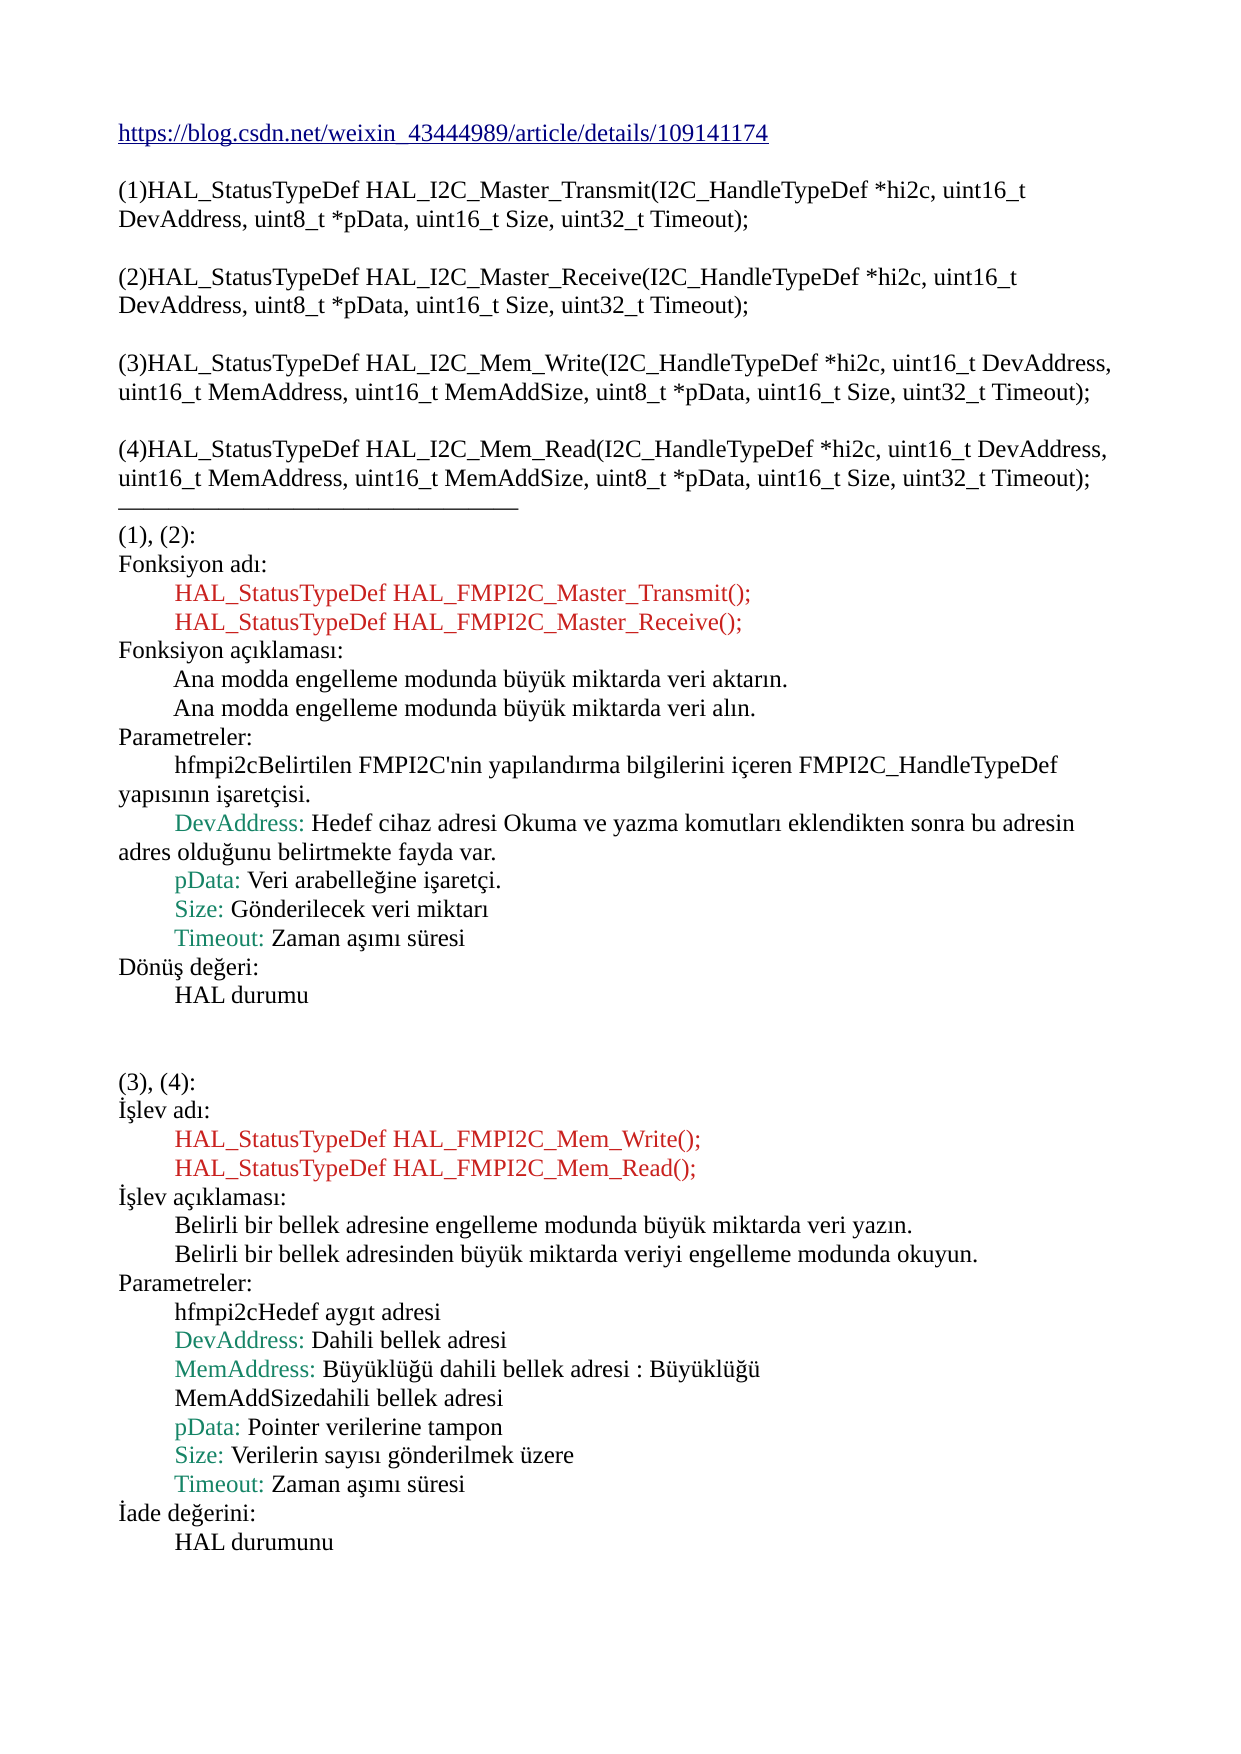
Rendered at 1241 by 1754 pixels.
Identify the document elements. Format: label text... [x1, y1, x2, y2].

text ———————————————— [118, 492, 1122, 521]
text (1)HAL_StatusTypeDef HAL_I2C_Master_Transmit(I2C_HandleTypeDef *hi2c, uint16_t DevAddress, uint8_t *pData, uint16_t Size, uint32_t Timeout); [118, 176, 1122, 233]
text (3)HAL_StatusTypeDef HAL_I2C_Mem_Write(I2C_HandleTypeDef *hi2c, uint16_t DevAddress, uint16_t MemAddress, uint16_t MemAddSize, uint8_t *pData, uint16_t Size, uint32_t Timeout); [118, 319, 1122, 406]
text (1), (2): Fonksiyon adı: HAL_StatusTypeDef HAL_FMPI2C_Master_Transmit(); HAL_StatusTypeDef HAL_FMPI2C_Master_Receive(); Fonksiyon açıklaması: Ana modda engelleme modunda büyük miktarda veri aktarın. Ana modda engelleme modunda büyük miktarda veri alın. Parametreler: hfmpi2cBelirtilen FMPI2C'nin yapılandırma bilgilerini içeren FMPI2C_HandleTypeDef yapısının işaretçisi. DevAddress: Hedef cihaz adresi Okuma ve yazma komutları eklendikten sonra bu adresin adres olduğunu belirtmekte fayda var. pData: Veri arabelleğine işaretçi. Size: Gönderilecek veri miktarı Timeout: Zaman aşımı süresi Dönüş değeri: HAL durumu [118, 521, 1122, 1009]
text https://blog.csdn.net/weixin_43444989/article/details/109141174 [118, 118, 1122, 147]
text (4)HAL_StatusTypeDef HAL_I2C_Mem_Read(I2C_HandleTypeDef *hi2c, uint16_t DevAddress, uint16_t MemAddress, uint16_t MemAddSize, uint8_t *pData, uint16_t Size, uint32_t Timeout); [118, 406, 1122, 492]
text (2)HAL_StatusTypeDef HAL_I2C_Master_Receive(I2C_HandleTypeDef *hi2c, uint16_t DevAddress, uint8_t *pData, uint16_t Size, uint32_t Timeout); [118, 233, 1122, 319]
text (3), (4): İşlev adı: HAL_StatusTypeDef HAL_FMPI2C_Mem_Write(); HAL_StatusTypeDef HAL_FMPI2C_Mem_Read(); İşlev açıklaması: Belirli bir bellek adresine engelleme modunda büyük miktarda veri yazın. Belirli bir bellek adresinden büyük miktarda veriyi engelleme modunda okuyun. Parametreler: hfmpi2cHedef aygıt adresi DevAddress: Dahili bellek adresi MemAddress: Büyüklüğü dahili bellek adresi : Büyüklüğü MemAddSizedahili bellek adresi pData: Pointer verilerine tampon Size: Verilerin sayısı gönderilmek üzere Timeout: Zaman aşımı süresi İade değerini: HAL durumunu [118, 1038, 1122, 1584]
